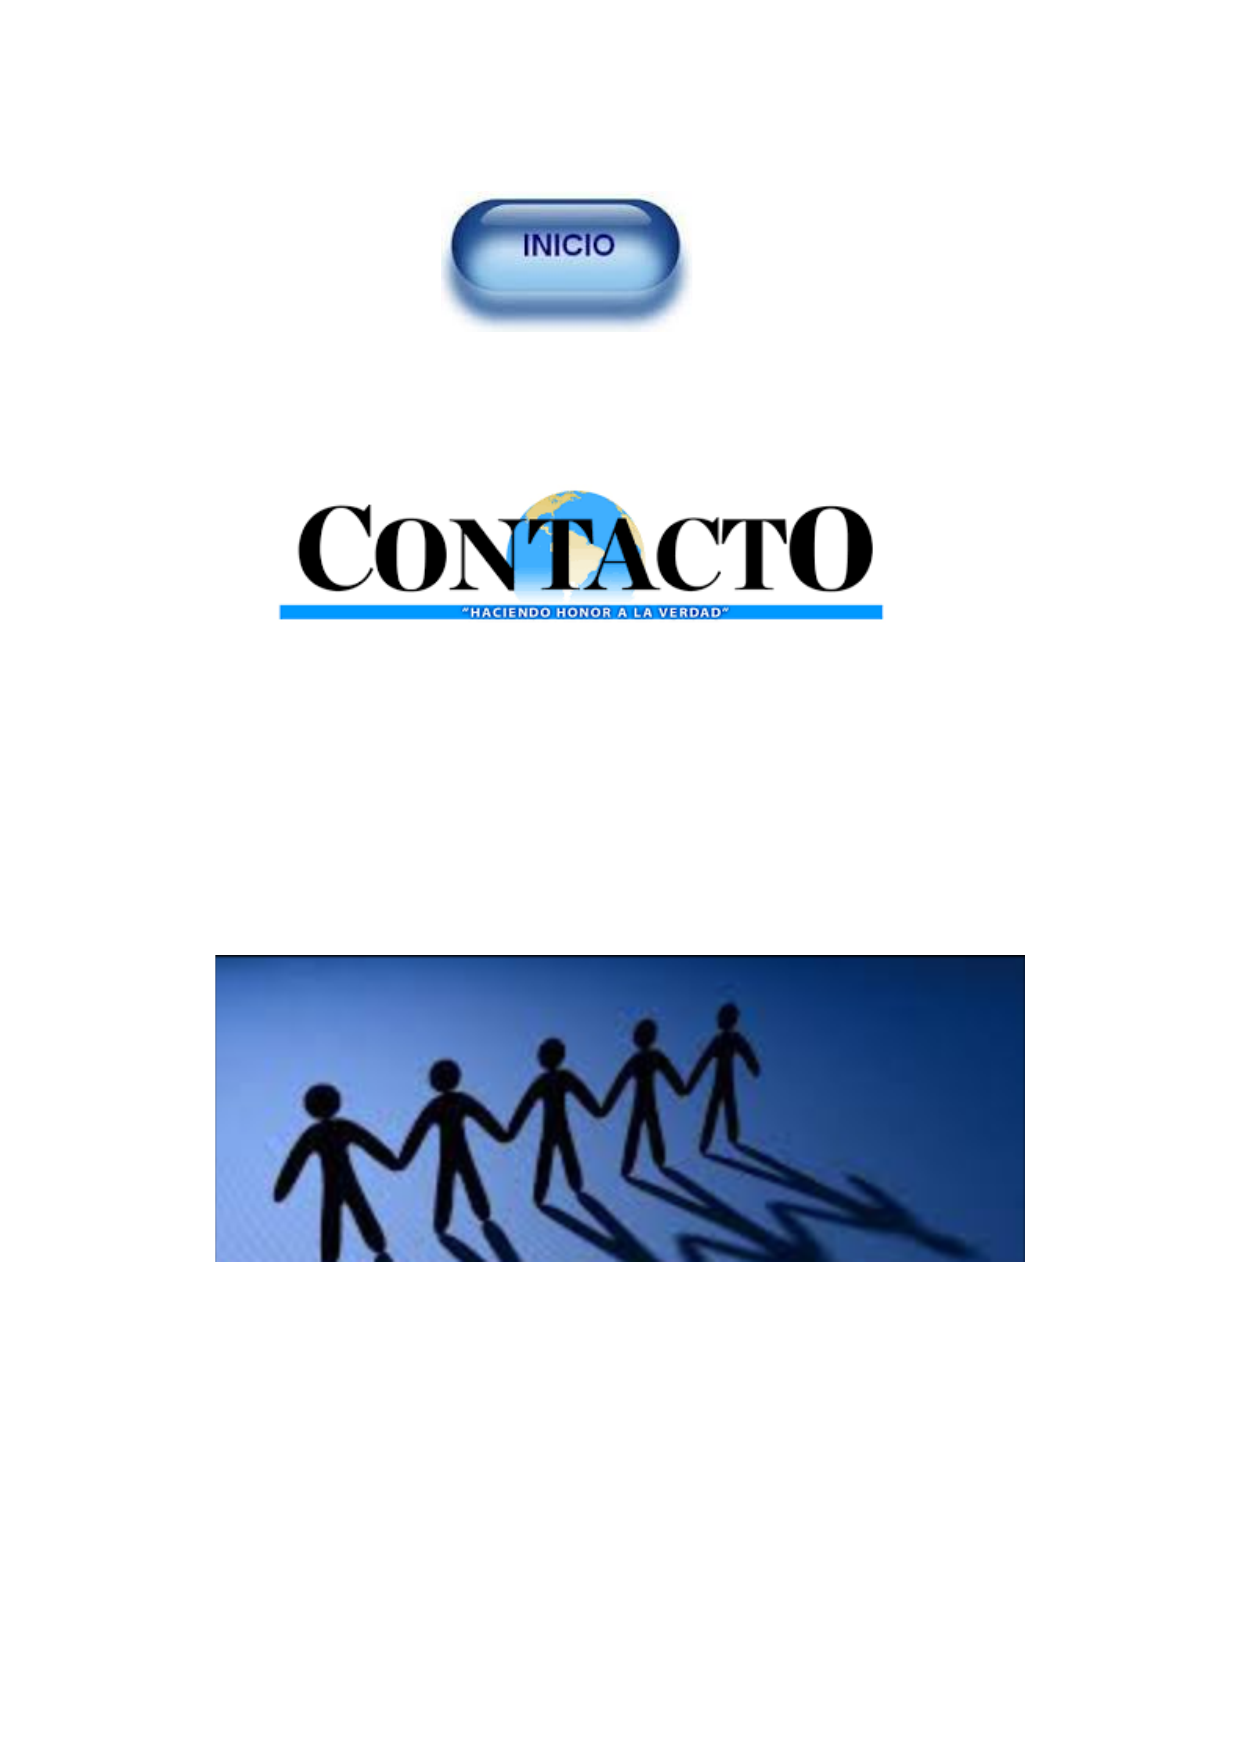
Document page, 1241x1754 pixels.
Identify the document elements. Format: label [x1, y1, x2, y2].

picture [441, 191, 693, 332]
picture [237, 458, 920, 640]
picture [215, 955, 1025, 1262]
